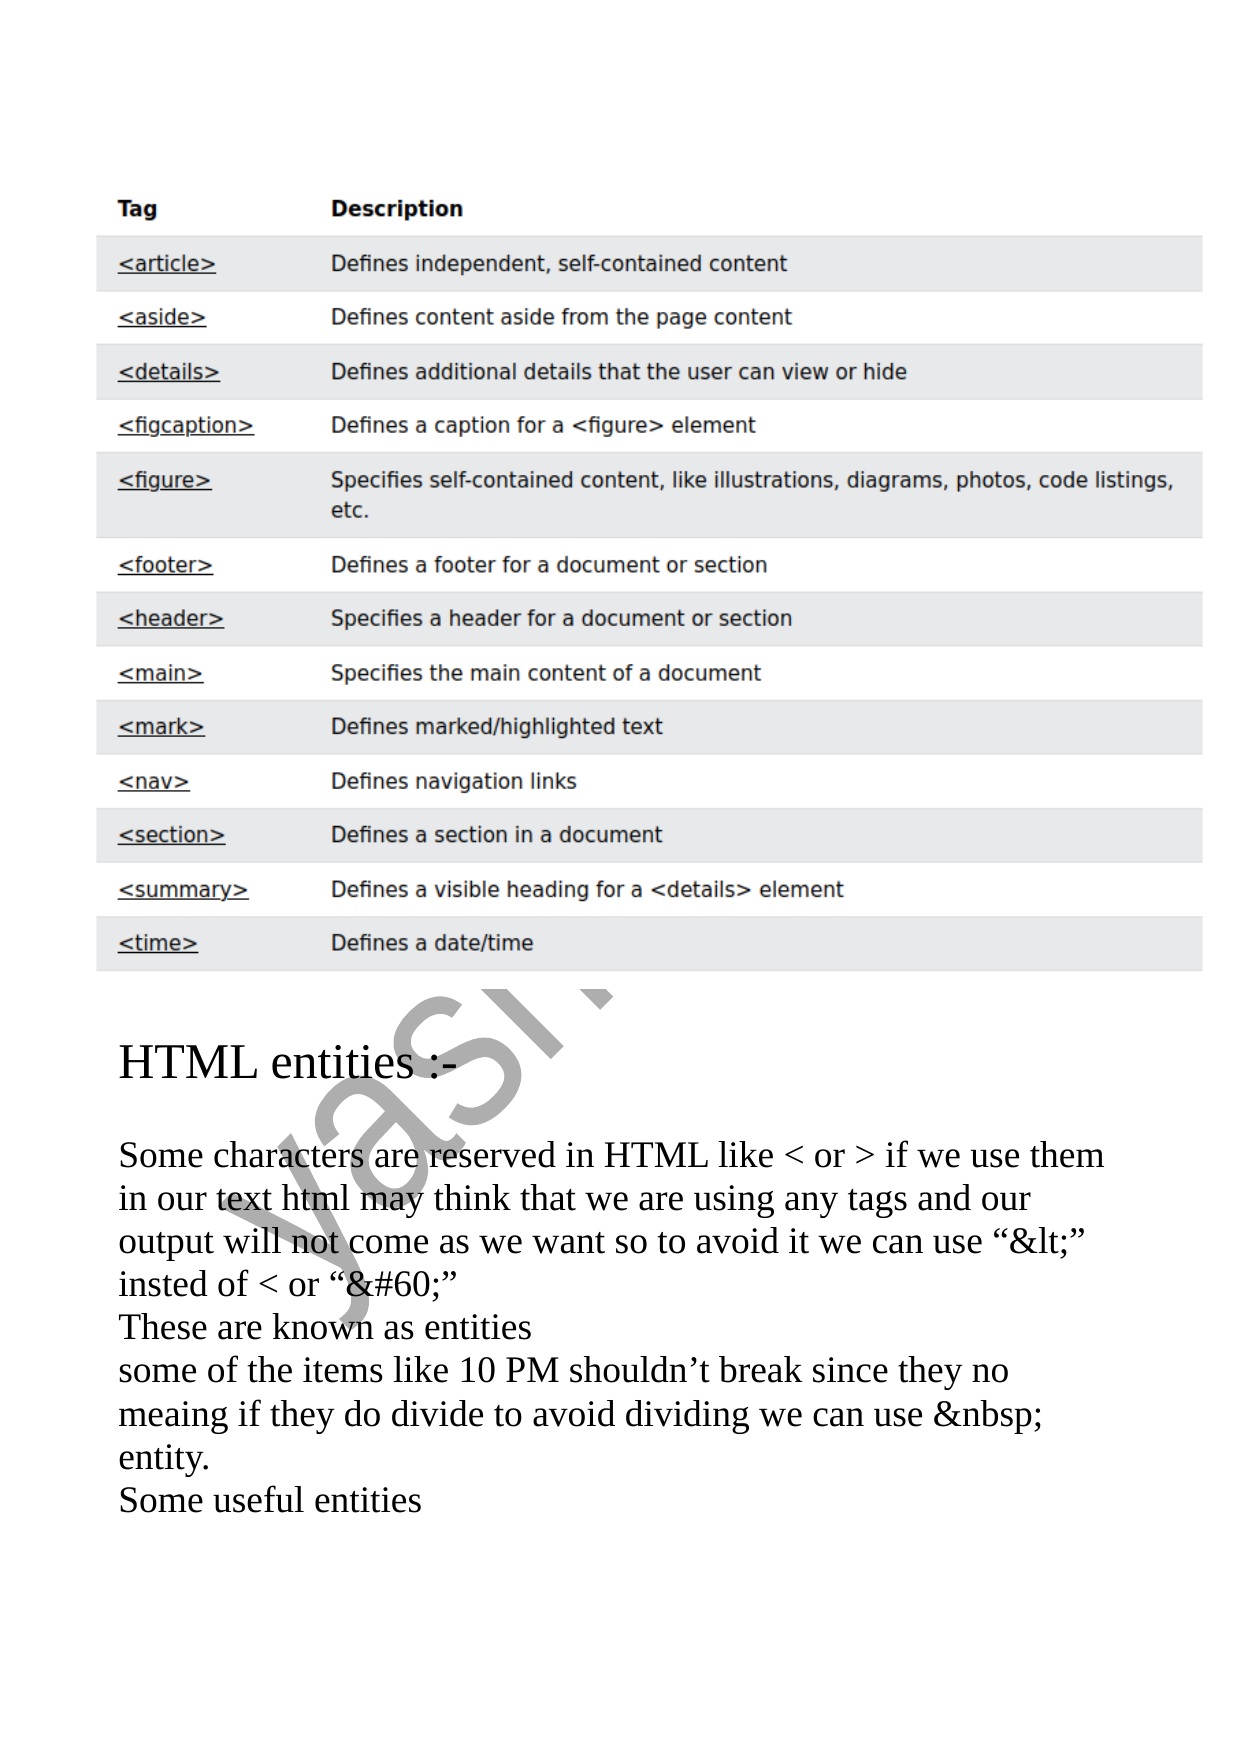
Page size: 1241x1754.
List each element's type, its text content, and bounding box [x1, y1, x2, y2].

text Some characters are reserved in HTML like < or > if we use them in our text html may think that we are using any tags and our output will not come as we want so to avoid it we can use “&lt;” insted of < or “&#60;” [118, 1132, 1122, 1305]
text These are known as entities [118, 1305, 1122, 1348]
picture [96, 185, 1203, 989]
text Some useful entities [118, 1477, 1122, 1520]
text some of the items like 10 PM shouldn’t break since they no meaing if they do divide to avoid dividing we can use &nbsp; entity. [118, 1348, 1122, 1477]
text HTML entities :- [118, 1032, 504, 1089]
text HTML entities :- [411, 1032, 1122, 1089]
